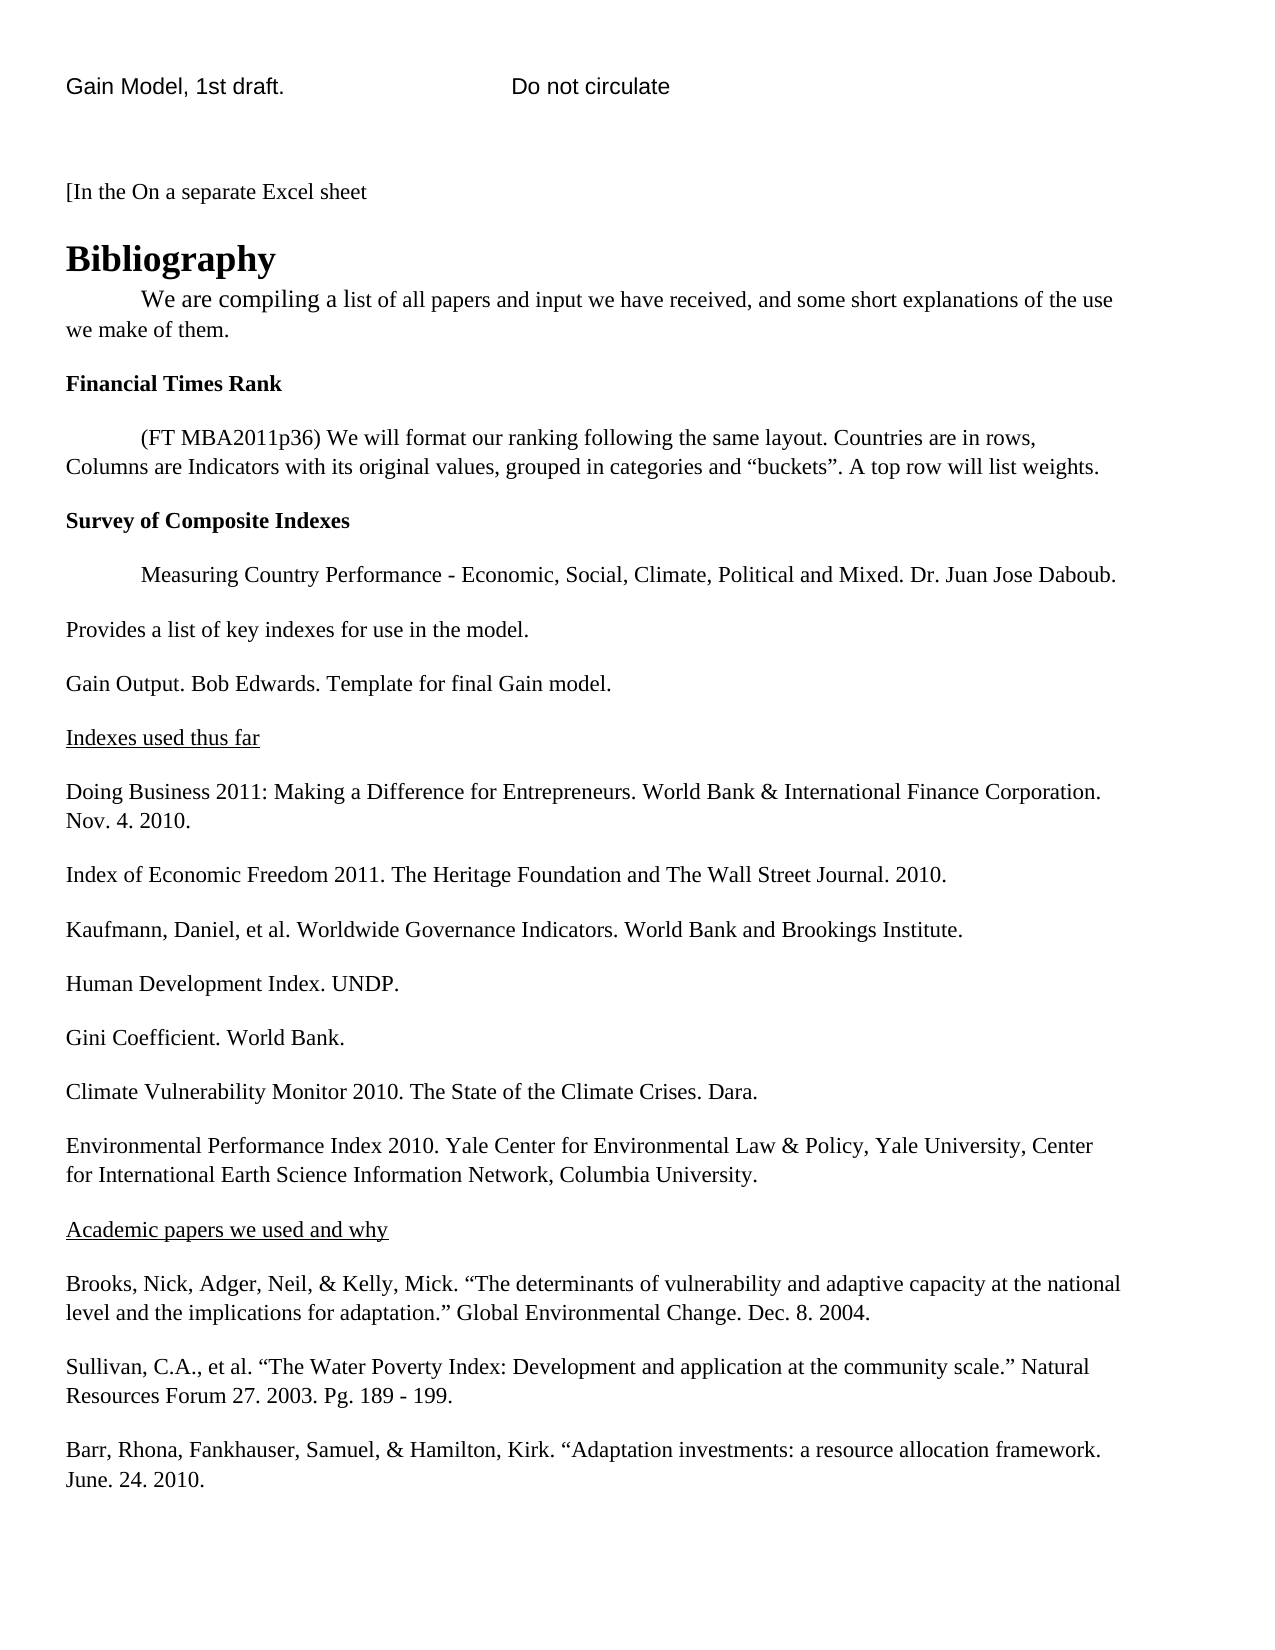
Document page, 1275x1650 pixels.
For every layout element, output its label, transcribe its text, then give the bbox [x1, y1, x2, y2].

text Bibliography [66, 237, 1125, 279]
subtitle Barr, Rhona, Fankhauser, Samuel, & Hamilton, Kirk. “Adaptation investments: a resource allocation framework. June. 24. 2010. [66, 1437, 1125, 1492]
subtitle (FT MBA2011p36) We will format our ranking following the same layout. Countries are in rows, Columns are Indicators with its original values, grouped in categories and “buckets”. A top row will list weights. [66, 425, 1125, 479]
subtitle Provides a list of key indexes for use in the model. [66, 617, 1125, 642]
subtitle Kaufmann, Daniel, et al. Worldwide Governance Indicators. World Bank and Brookings Institute. [66, 917, 1125, 942]
subtitle Survey of Composite Indexes [66, 508, 1125, 534]
subtitle Human Development Index. UNDP. [66, 971, 1125, 996]
subtitle Brooks, Nick, Adger, Neil, & Kelly, Mick. “The determinants of vulnerability and adaptive capacity at the national level and the implications for adaptation.” Global Environmental Change. Dec. 8. 2004. [66, 1271, 1125, 1325]
subtitle Gain Output. Bob Edwards. Template for final Gain model. [66, 671, 1125, 696]
subtitle Sullivan, C.A., et al. “The Water Poverty Index: Development and application at the community scale.” Natural Resources Forum 27. 2003. Pg. 189 - 199. [66, 1354, 1125, 1409]
subtitle Environmental Performance Index 2010. Yale Center for Environmental Law & Policy, Yale University, Center for International Earth Science Information Network, Columbia University. [66, 1133, 1125, 1188]
text We are compiling a list of all papers and input we have received, and some short explanations of the use we make of them. [66, 285, 1125, 342]
subtitle Measuring Country Performance - Economic, Social, Climate, Political and Mixed. Dr. Juan Jose Daboub. [66, 562, 1125, 588]
subtitle Academic papers we used and why [66, 1217, 1125, 1242]
subtitle Gini Coefficient. World Bank. [66, 1025, 1125, 1050]
subtitle Index of Economic Freedom 2011. The Heritage Foundation and The Wall Street Journal. 2010. [66, 862, 1125, 888]
text [In the On a separate Excel sheet [66, 179, 1125, 204]
subtitle Doing Business 2011: Making a Difference for Entrepreneurs. World Bank & International Finance Corporation. Nov. 4. 2010. [66, 779, 1125, 834]
subtitle Indexes used thus far [66, 725, 1125, 750]
subtitle Climate Vulnerability Monitor 2010. The State of the Climate Crises. Dara. [66, 1079, 1125, 1104]
subtitle Financial Times Rank [66, 371, 1125, 396]
